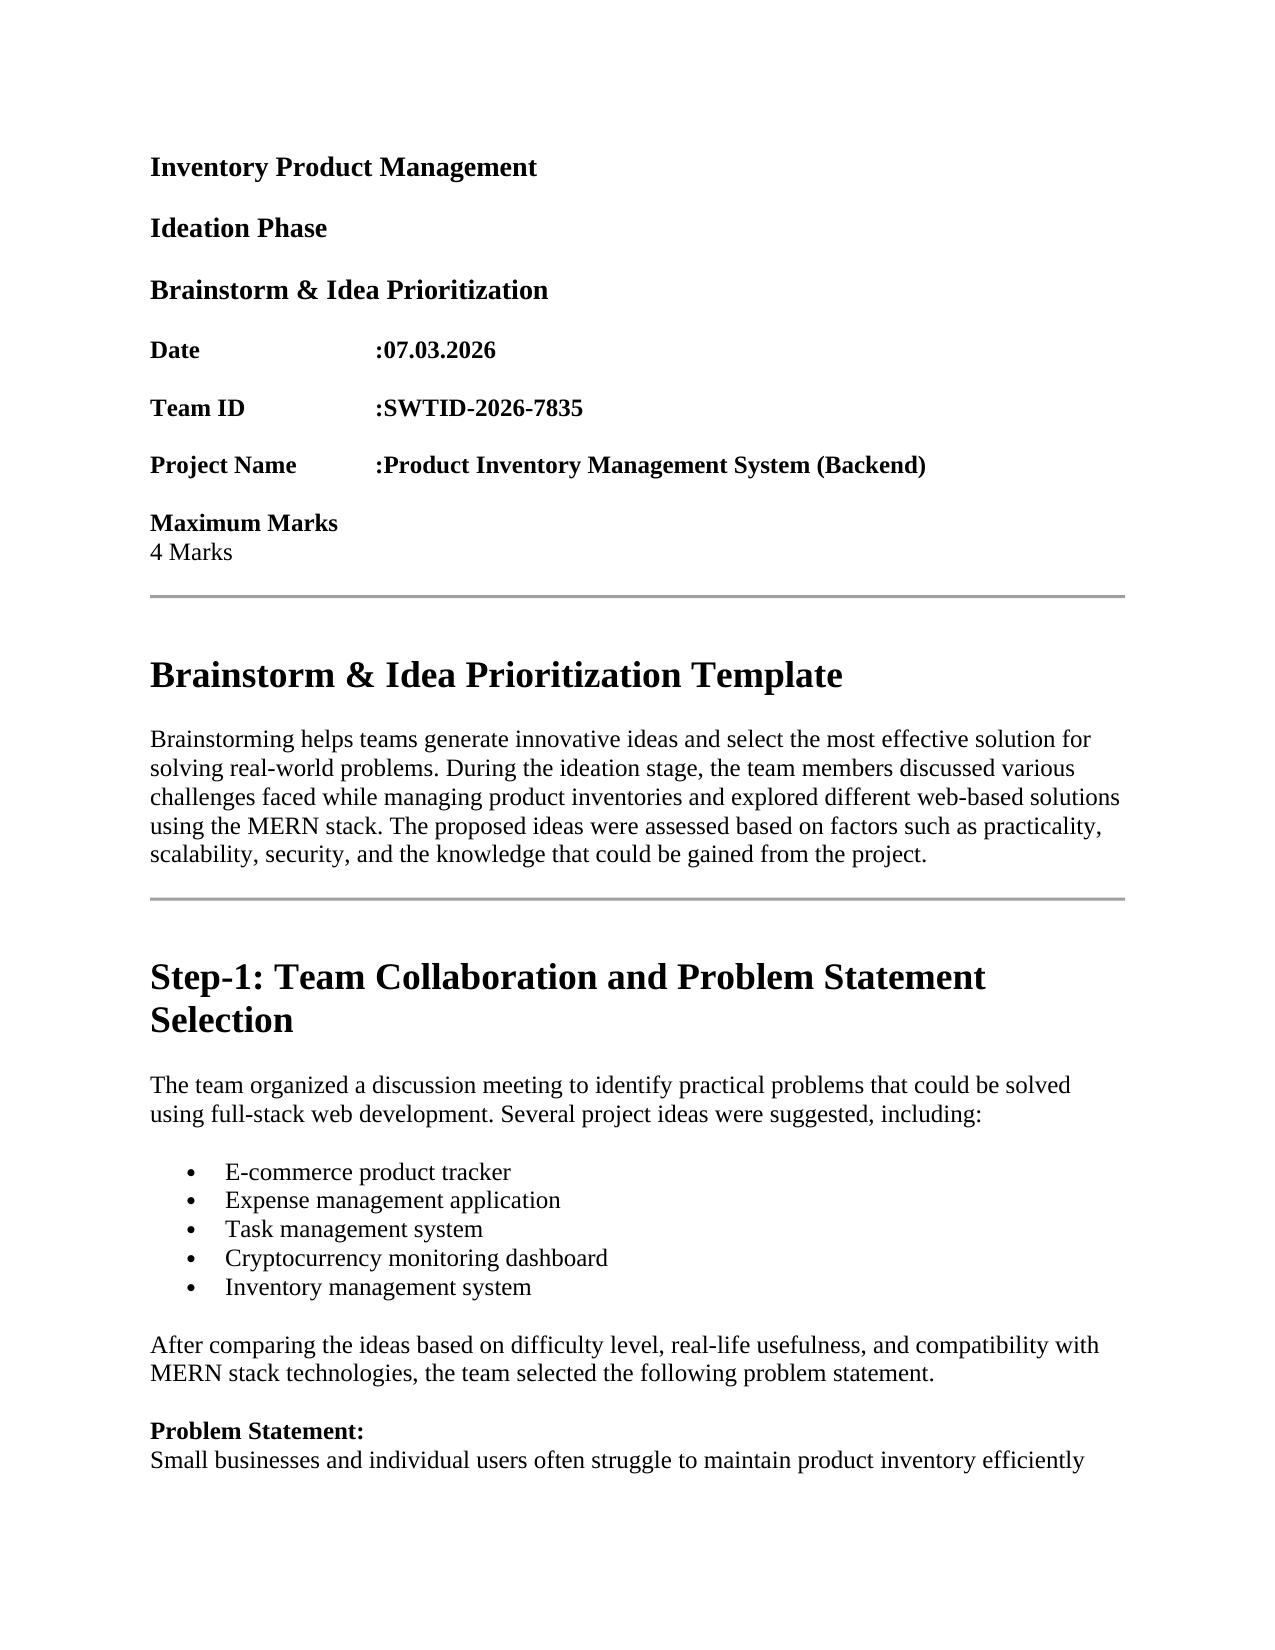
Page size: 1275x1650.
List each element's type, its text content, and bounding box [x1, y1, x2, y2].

text Project Name :Product Inventory Management System (Backend) [150, 451, 1125, 479]
list E-commerce product tracker [187, 1157, 1125, 1186]
list Cryptocurrency monitoring dashboard [187, 1243, 1125, 1272]
text Maximum Marks 4 Marks [150, 508, 1125, 566]
list Expense management application [187, 1186, 1125, 1214]
subtitle Brainstorm & Idea Prioritization Template [150, 652, 1125, 695]
list Inventory management system [187, 1272, 1125, 1301]
subtitle Brainstorm & Idea Prioritization [150, 273, 1125, 306]
text After comparing the ideas based on difficulty level, real-life usefulness, and compatibility with MERN stack technologies, the team selected the following problem statement. [150, 1330, 1125, 1387]
text Team ID :SWTID-2026-7835 [150, 393, 1125, 421]
text Date :07.03.2026 [150, 335, 1125, 363]
text Problem Statement: Small businesses and individual users often struggle to maintain product inventory efficiently [150, 1416, 1125, 1474]
subtitle Ideation Phase [150, 212, 1125, 244]
subtitle Step-1: Team Collaboration and Problem Statement Selection [150, 955, 1125, 1041]
list Task management system [187, 1214, 1125, 1243]
text Brainstorming helps teams generate innovative ideas and select the most effective solution for solving real-world problems. During the ideation stage, the team members discussed various challenges faced while managing product inventories and explored different web-based solutions using the MERN stack. The proposed ideas were assessed based on factors such as practicality, scalability, security, and the knowledge that could be gained from the project. [150, 724, 1125, 868]
text The team organized a discussion meeting to identify practical problems that could be solved using full-stack web development. Several project ideas were suggested, including: [150, 1070, 1125, 1128]
subtitle Inventory Product Management [150, 150, 1125, 182]
